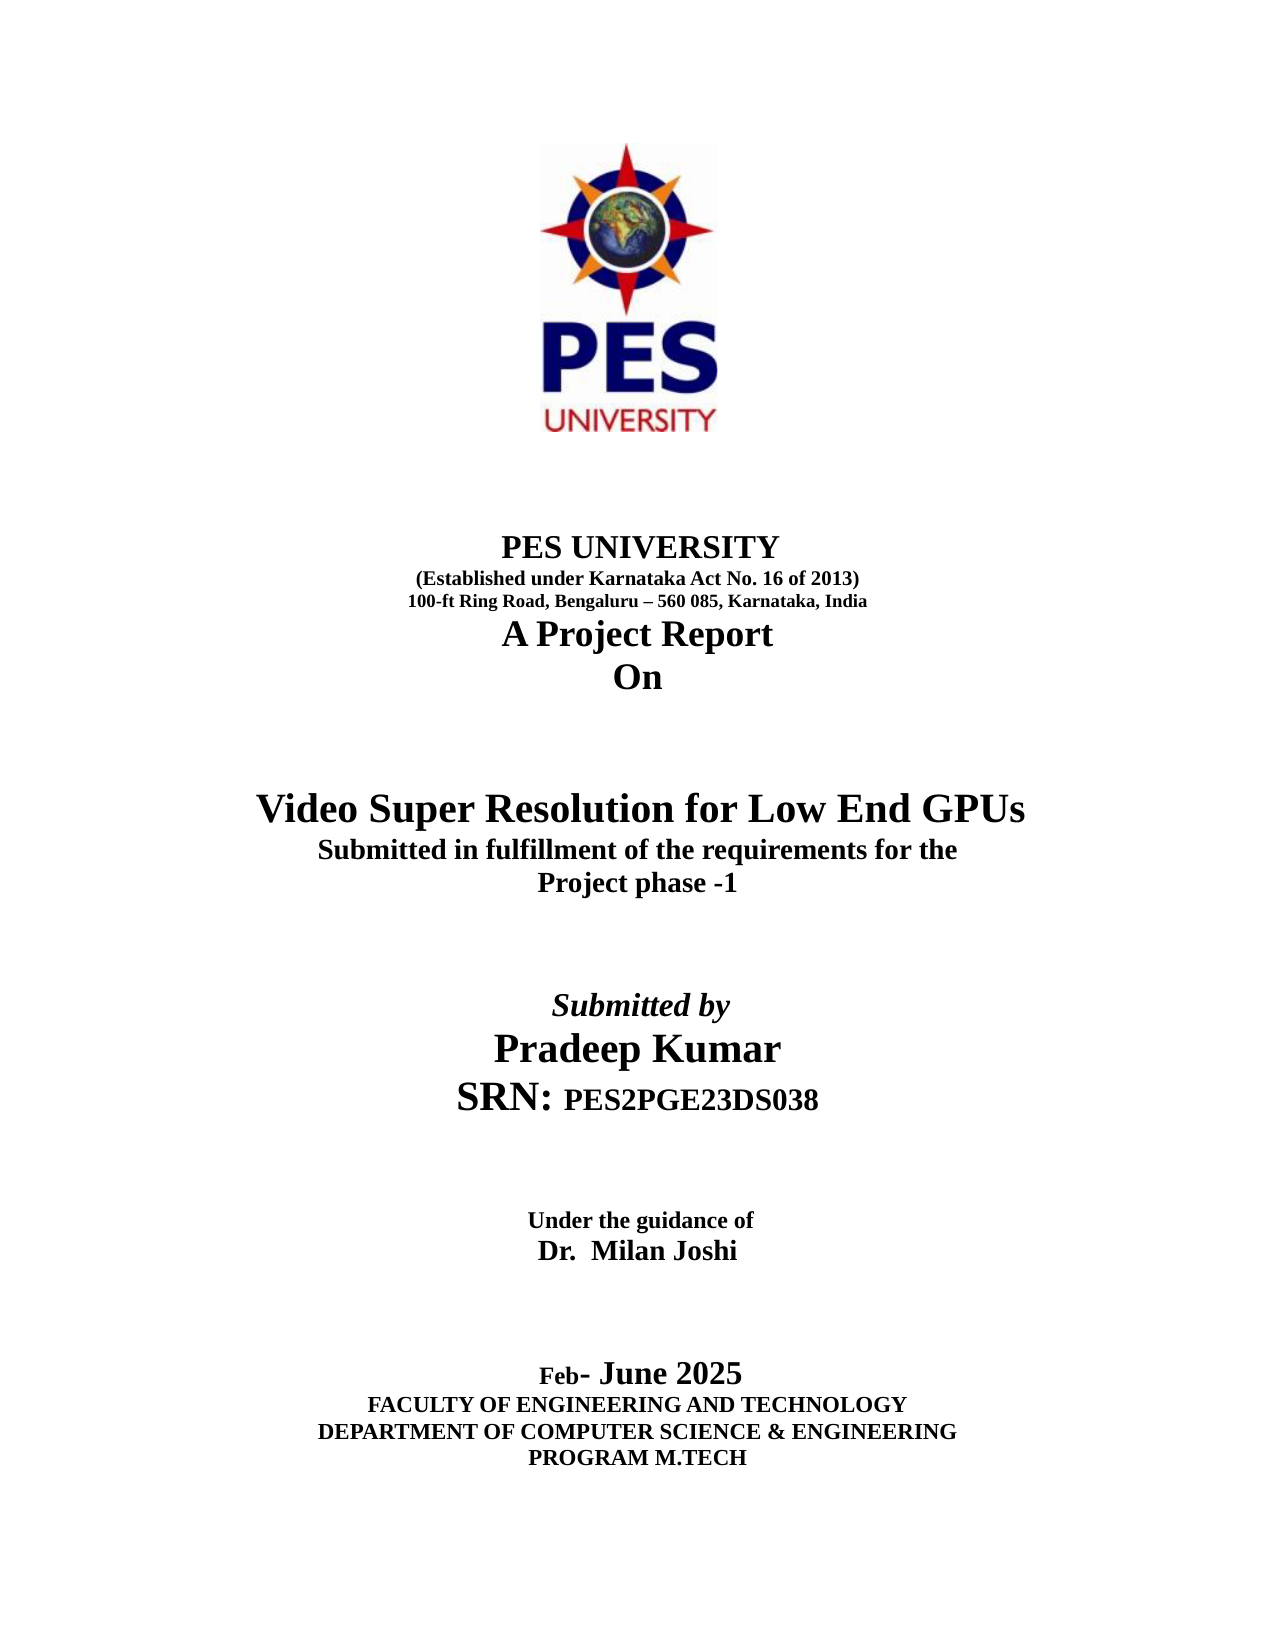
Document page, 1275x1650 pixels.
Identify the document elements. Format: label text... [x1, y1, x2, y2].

text PROGRAM M.TECH [118, 1444, 1157, 1470]
text On [118, 654, 1157, 698]
text Under the guidance of [118, 1206, 1157, 1233]
text Project phase -1 [118, 865, 1157, 899]
picture [540, 143, 718, 432]
text Submitted by [118, 985, 1157, 1023]
text Video Super Resolution for Low End GPUs [118, 784, 1157, 832]
text 100-ft Ring Road, Bengaluru – 560 085, Karnataka, India [118, 590, 1157, 611]
text Feb- June 2025 [118, 1353, 1157, 1391]
text DEPARTMENT OF COMPUTER SCIENCE & ENGINEERING [118, 1418, 1157, 1444]
text SRN: PES2PGE23DS038 [118, 1071, 1157, 1119]
text Dr. Milan Joshi [118, 1233, 1157, 1267]
text (Established under Karnataka Act No. 16 of 2013) [118, 566, 1157, 590]
text PES UNIVERSITY [118, 527, 1157, 566]
text A Project Report [118, 611, 1157, 654]
text Submitted in fulfillment of the requirements for the [118, 832, 1157, 865]
text Pradeep Kumar [118, 1023, 1157, 1071]
text FACULTY OF ENGINEERING AND TECHNOLOGY [118, 1391, 1157, 1418]
